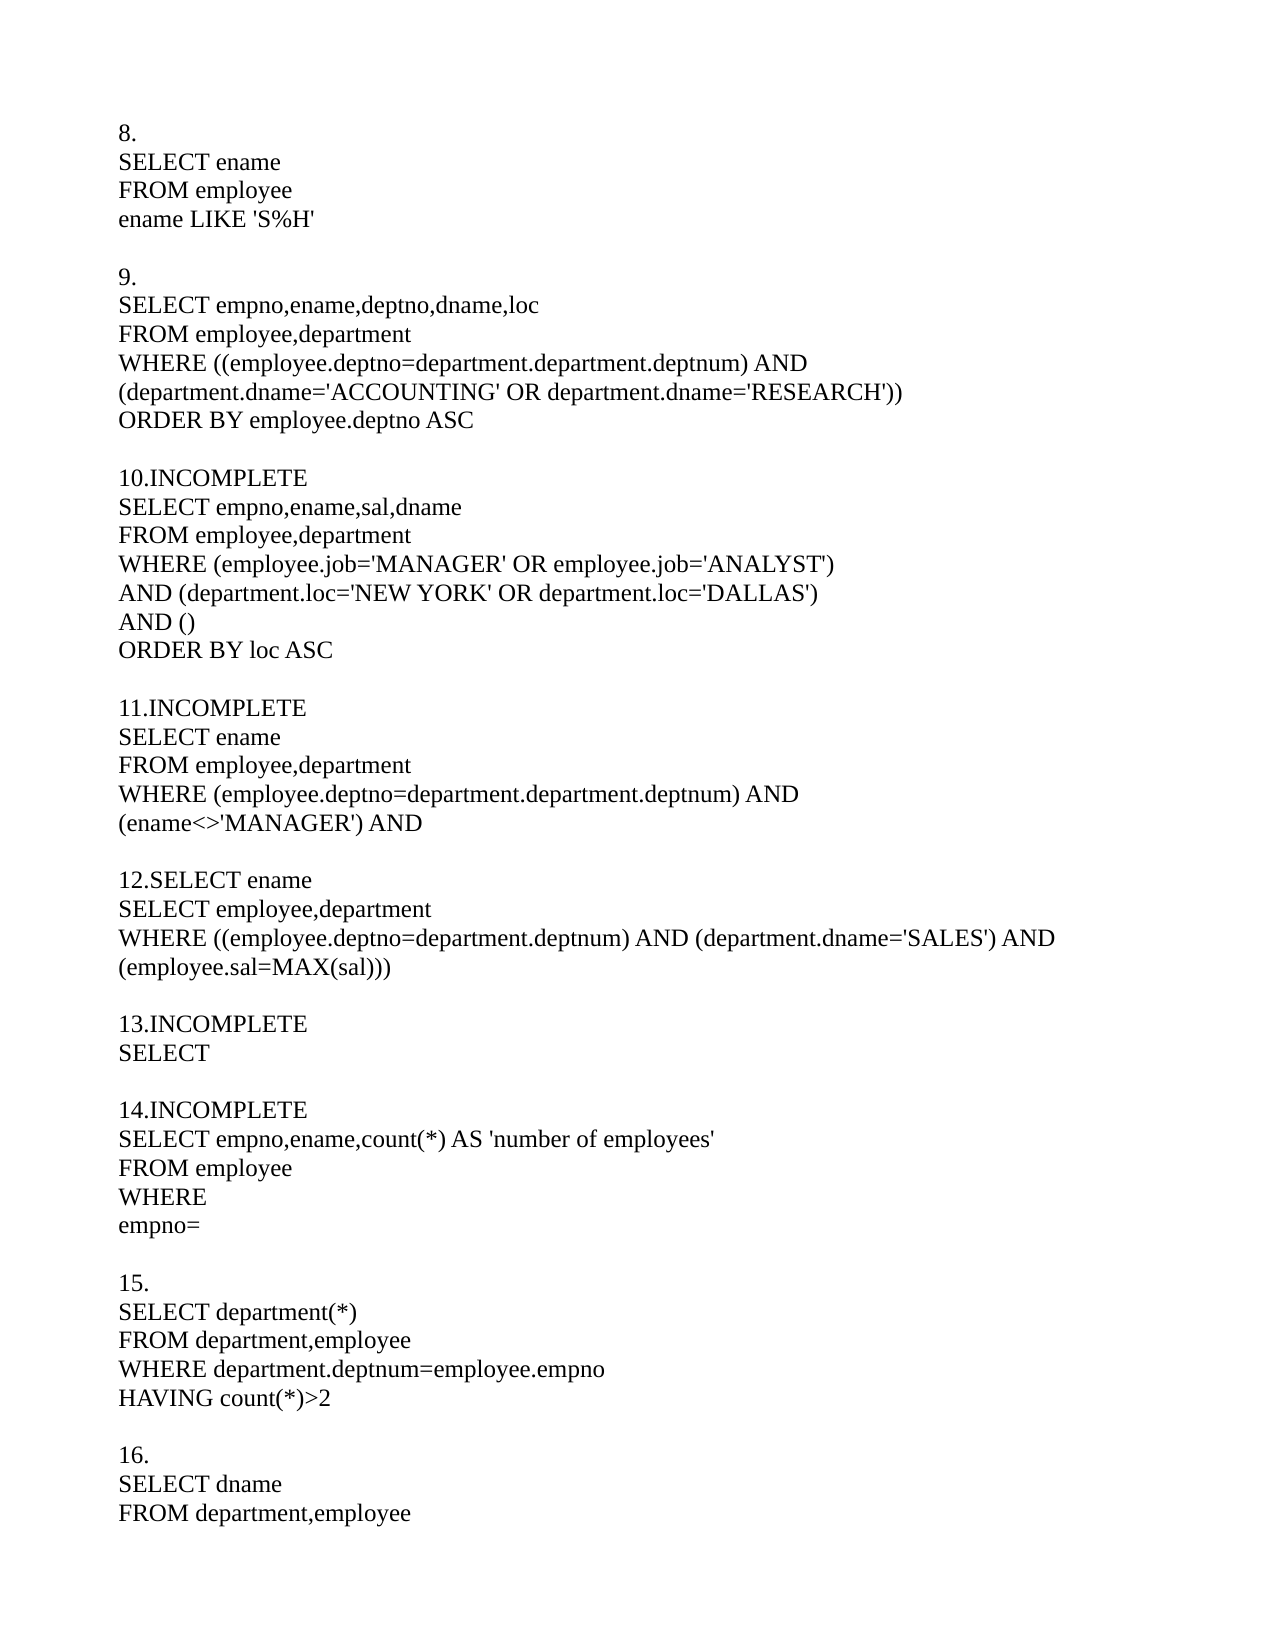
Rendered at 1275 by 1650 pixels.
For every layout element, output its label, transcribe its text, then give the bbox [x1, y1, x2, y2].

text (department.dname='ACCOUNTING' OR department.dname='RESEARCH')) [118, 377, 1157, 406]
text ORDER BY loc ASC [118, 636, 1157, 664]
text WHERE (employee.deptno=department.department.deptnum) AND [118, 779, 1157, 808]
text FROM employee,department [118, 521, 1157, 549]
text 15. [118, 1268, 1157, 1297]
text 16. [118, 1441, 1157, 1469]
text WHERE ((employee.deptno=department.deptnum) AND (department.dname='SALES') AND (employee.sal=MAX(sal))) [118, 923, 1157, 981]
text FROM department,employee [118, 1498, 1157, 1527]
text 9. [118, 262, 1157, 291]
text SELECT ename [118, 147, 1157, 176]
text ORDER BY employee.deptno ASC [118, 406, 1157, 434]
text (ename<>'MANAGER') AND [118, 808, 1157, 837]
text FROM employee,department [118, 319, 1157, 348]
text SELECT department(*) [118, 1297, 1157, 1326]
text WHERE [118, 1182, 1157, 1211]
text WHERE ((employee.deptno=department.department.deptnum) AND [118, 348, 1157, 377]
text SELECT ename [118, 722, 1157, 751]
text 13.INCOMPLETE [118, 1009, 1157, 1038]
text 10.INCOMPLETE [118, 463, 1157, 492]
text SELECT empno,ename,count(*) AS 'number of employees' [118, 1124, 1157, 1153]
text SELECT employee,department [118, 894, 1157, 923]
text 12.SELECT ename [118, 866, 1157, 894]
text AND () [118, 607, 1157, 636]
text FROM employee,department [118, 751, 1157, 779]
text AND (department.loc='NEW YORK' OR department.loc='DALLAS') [118, 578, 1157, 607]
text SELECT empno,ename,deptno,dname,loc [118, 291, 1157, 319]
text FROM employee [118, 176, 1157, 204]
text SELECT empno,ename,sal,dname [118, 492, 1157, 521]
text WHERE (employee.job='MANAGER' OR employee.job='ANALYST') [118, 549, 1157, 578]
text 14.INCOMPLETE [118, 1096, 1157, 1124]
text 8. [118, 118, 1157, 147]
text SELECT [118, 1038, 1157, 1067]
text HAVING count(*)>2 [118, 1383, 1157, 1412]
text 11.INCOMPLETE [118, 693, 1157, 722]
text FROM department,employee [118, 1326, 1157, 1354]
text empno= [118, 1211, 1157, 1239]
text FROM employee [118, 1153, 1157, 1182]
text ename LIKE 'S%H' [118, 204, 1157, 233]
text SELECT dname [118, 1469, 1157, 1498]
text WHERE department.deptnum=employee.empno [118, 1354, 1157, 1383]
